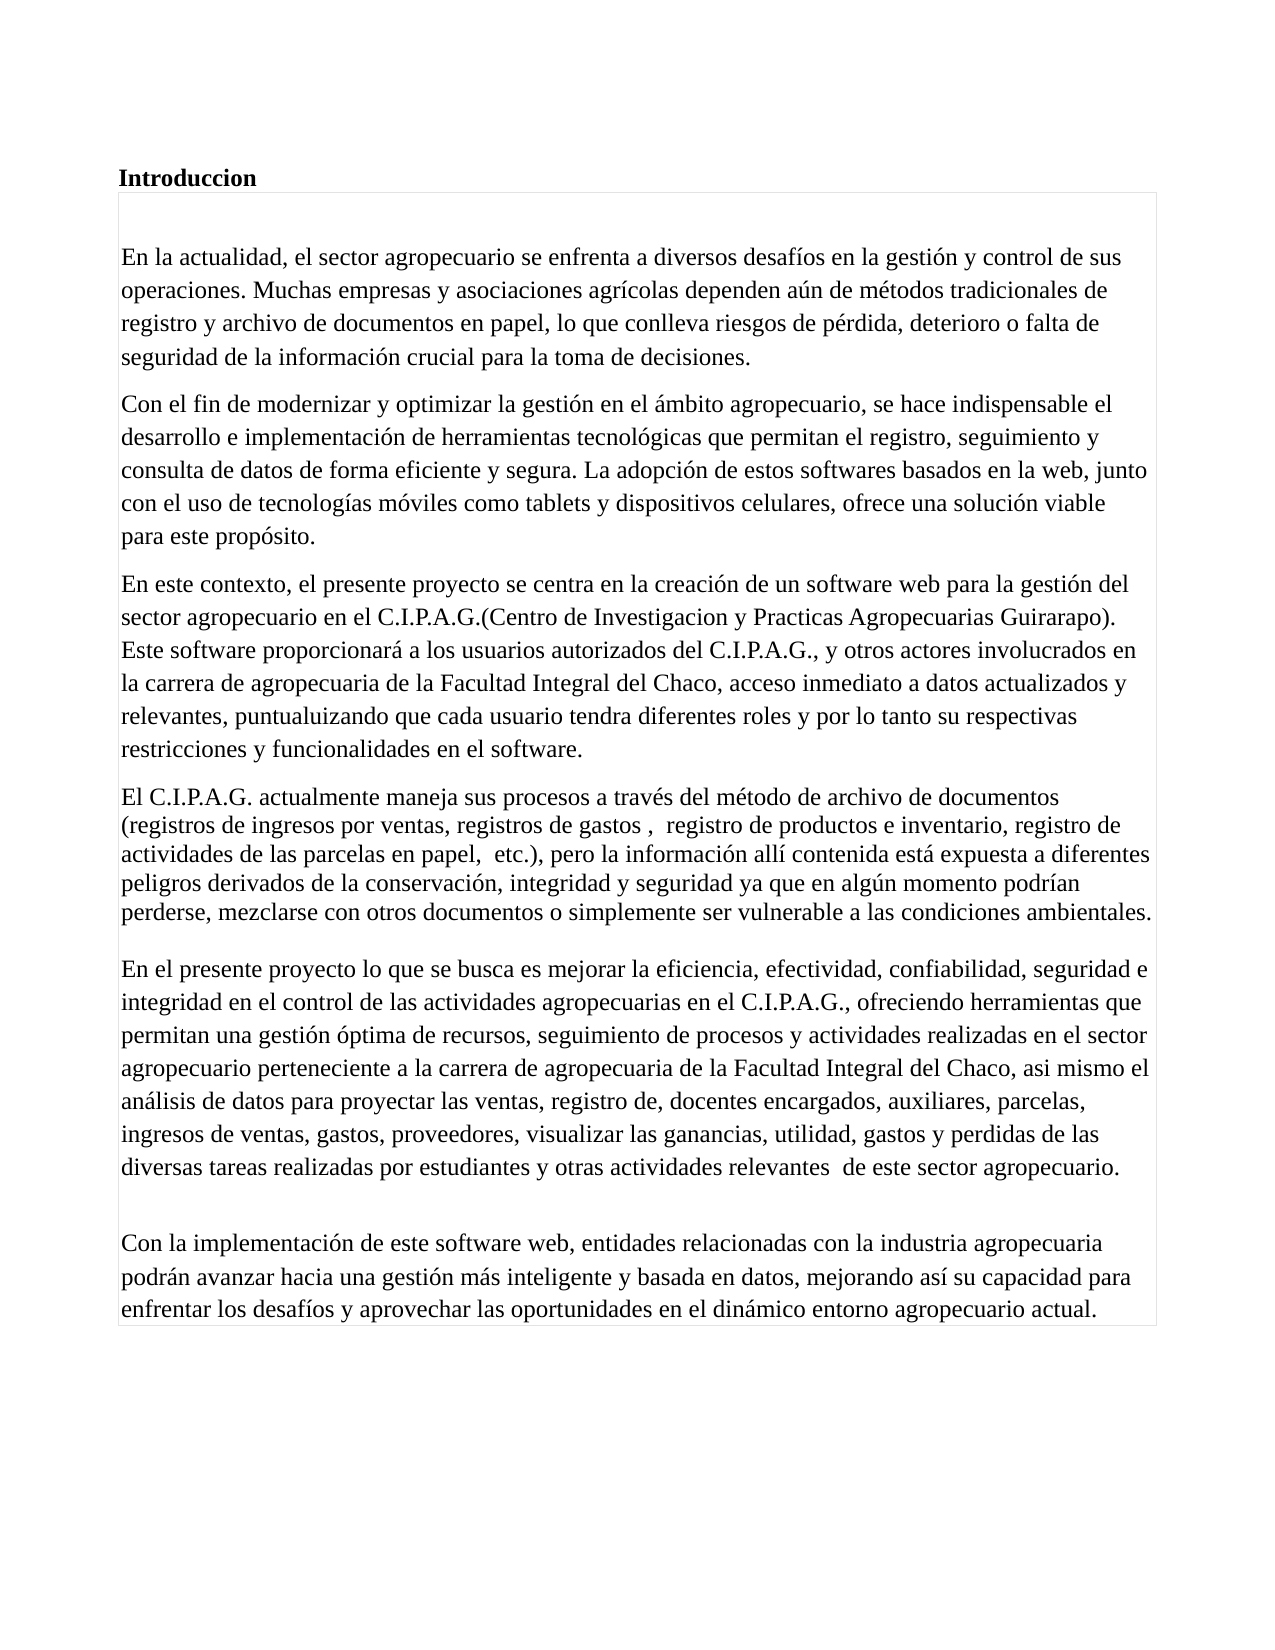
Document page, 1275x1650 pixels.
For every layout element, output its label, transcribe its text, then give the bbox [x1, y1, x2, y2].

text En la actualidad, el sector agropecuario se enfrenta a diversos desafíos en la gestión y control de sus operaciones. Muchas empresas y asociaciones agrícolas dependen aún de métodos tradicionales de registro y archivo de documentos en papel, lo que conlleva riesgos de pérdida, deterioro o falta de seguridad de la información crucial para la toma de decisiones. [119, 240, 1156, 370]
text En el presente proyecto lo que se busca es mejorar la eficiencia, efectividad, confiabilidad, seguridad e integridad en el control de las actividades agropecuarias en el C.I.P.A.G., ofreciendo herramientas que permitan una gestión óptima de recursos, seguimiento de procesos y actividades realizadas en el sector agropecuario perteneciente a la carrera de agropecuaria de la Facultad Integral del Chaco, asi mismo el análisis de datos para proyectar las ventas, registro de, docentes encargados, auxiliares, parcelas, ingresos de ventas, gastos, proveedores, visualizar las ganancias, utilidad, gastos y perdidas de las diversas tareas realizadas por estudiantes y otras actividades relevantes de este sector agropecuario. [119, 951, 1156, 1181]
text En este contexto, el presente proyecto se centra en la creación de un software web para la gestión del sector agropecuario en el C.I.P.A.G.(Centro de Investigacion y Practicas Agropecuarias Guirarapo). Este software proporcionará a los usuarios autorizados del C.I.P.A.G., y otros actores involucrados en la carrera de agropecuaria de la Facultad Integral del Chaco, acceso inmediato a datos actualizados y relevantes, puntualuizando que cada usuario tendra diferentes roles y por lo tanto su respectivas restricciones y funcionalidades en el software. [119, 566, 1156, 763]
text Con el fin de modernizar y optimizar la gestión en el ámbito agropecuario, se hace indispensable el desarrollo e implementación de herramientas tecnológicas que permitan el registro, seguimiento y consulta de datos de forma eficiente y segura. La adopción de estos softwares basados en la web, junto con el uso de tecnologías móviles como tablets y dispositivos celulares, ofrece una solución viable para este propósito. [119, 387, 1156, 550]
text El C.I.P.A.G. actualmente maneja sus procesos a través del método de archivo de documentos (registros de ingresos por ventas, registros de gastos , registro de productos e inventario, registro de actividades de las parcelas en papel, etc.), pero la información allí contenida está expuesta a diferentes peligros derivados de la conservación, integridad y seguridad ya que en algún momento podrían perderse, mezclarse con otros documentos o simplemente ser vulnerable a las condiciones ambientales. [119, 779, 1156, 925]
text Introduccion [118, 163, 1157, 192]
text Con la implementación de este software web, entidades relacionadas con la industria agropecuaria podrán avanzar hacia una gestión más inteligente y basada en datos, mejorando así su capacidad para enfrentar los desafíos y aprovechar las oportunidades en el dinámico entorno agropecuario actual. [119, 1226, 1156, 1325]
